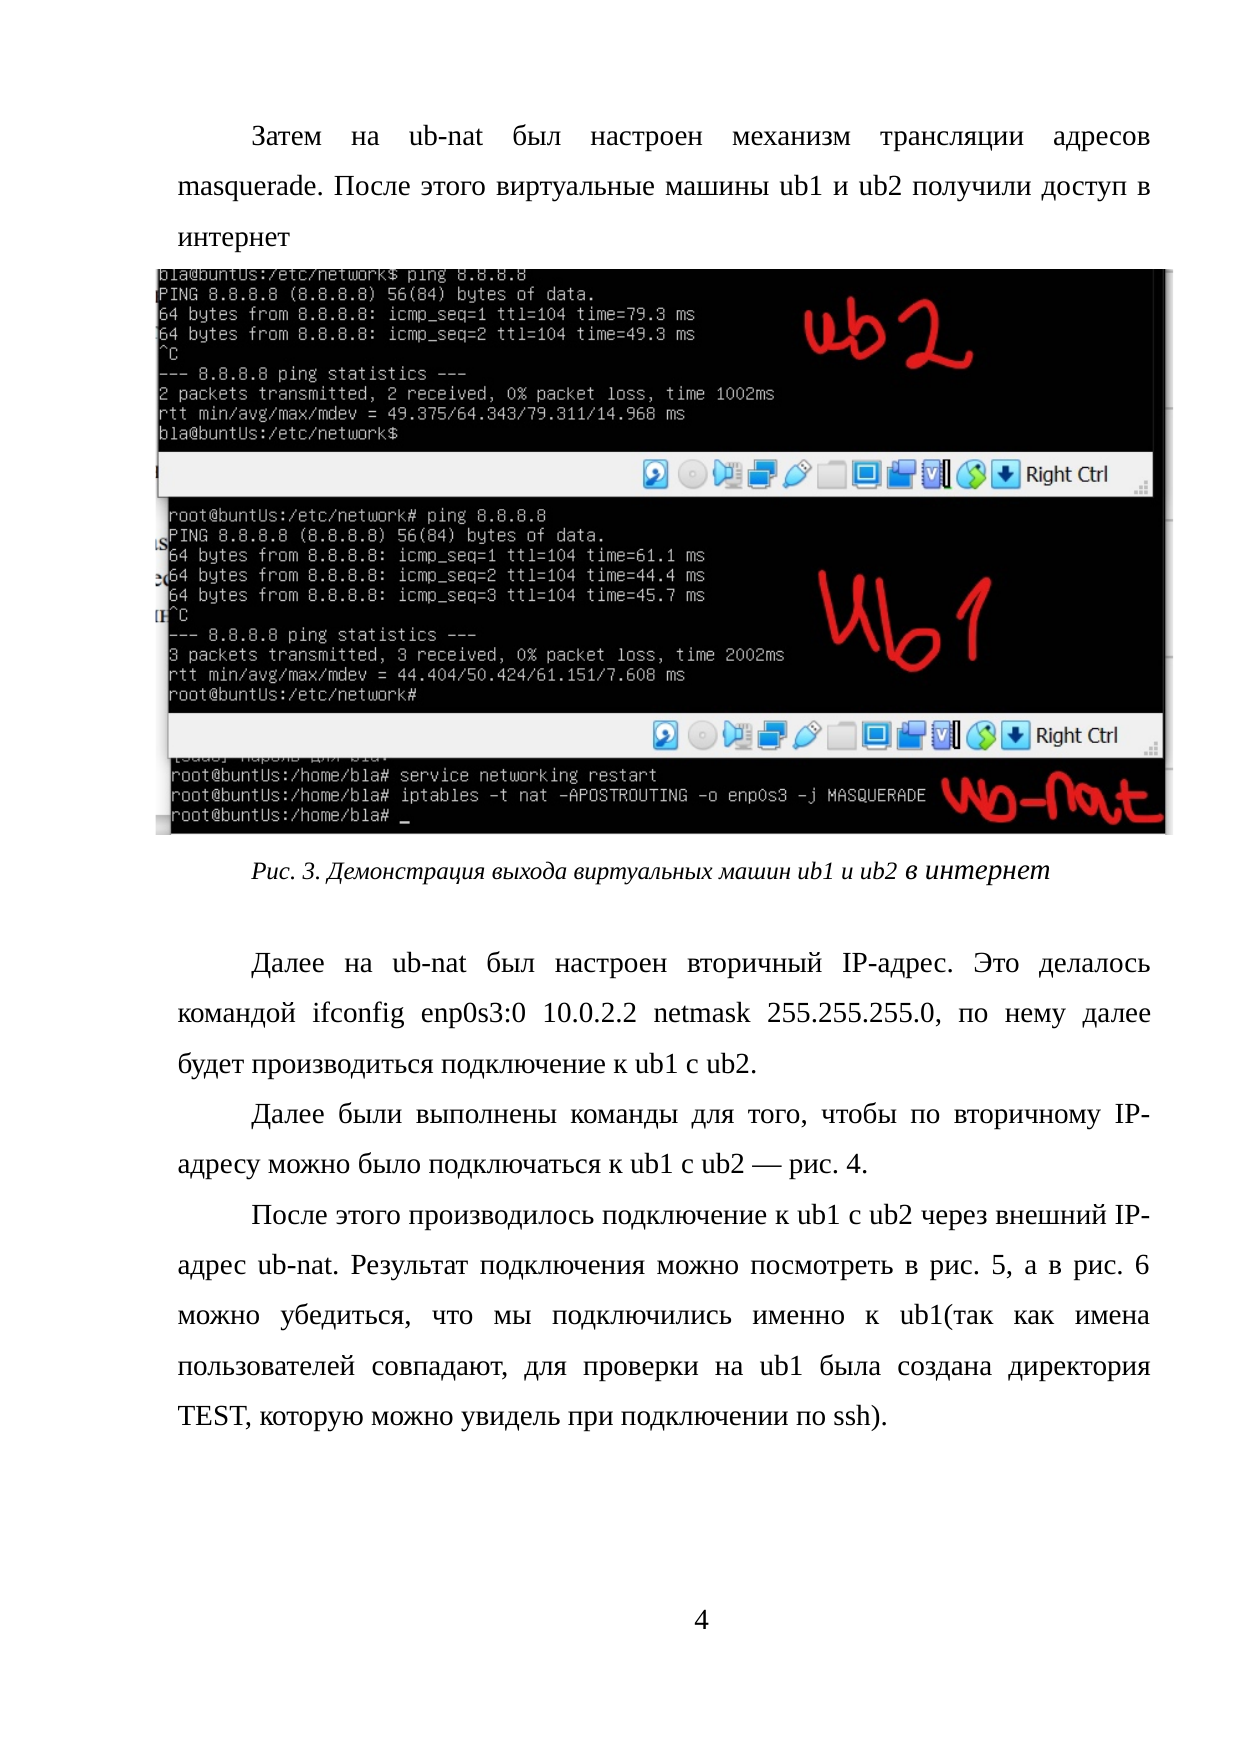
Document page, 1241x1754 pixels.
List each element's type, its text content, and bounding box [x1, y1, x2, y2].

text Затем на ub-nat был настроен механизм трансляции адресов masquerade. После этого виртуальные машины ub1 и ub2 получили доступ в интернет [177, 118, 1152, 252]
text После этого производилось подключение к ub1 с ub2 через внешний IP-адрес ub-nat. Результат подключения можно посмотреть в рис. 5, а в рис. 6 можно убедиться, что мы подключились именно к ub1(так как имена пользователей совпадают, для проверки на ub1 была создана директория TEST, которую можно увидель при подключении по ssh). [177, 1197, 1152, 1432]
text Далее на ub-nat был настроен вторичный IP-адрес. Это делалось командой ifconfig enp0s3:0 10.0.2.2 netmask 255.255.255.0, по нему далее будет производиться подключение к ub1 с ub2. [177, 945, 1152, 1079]
picture [155, 269, 1174, 835]
text Далее были выполнены команды для того, чтобы по вторичному IP-адресу можно было подключаться к ub1 с ub2 — рис. 4. [177, 1096, 1152, 1180]
text Рис. 3. Демонстрация выхода виртуальных машин ub1 и ub2 в интернет [177, 835, 1152, 885]
